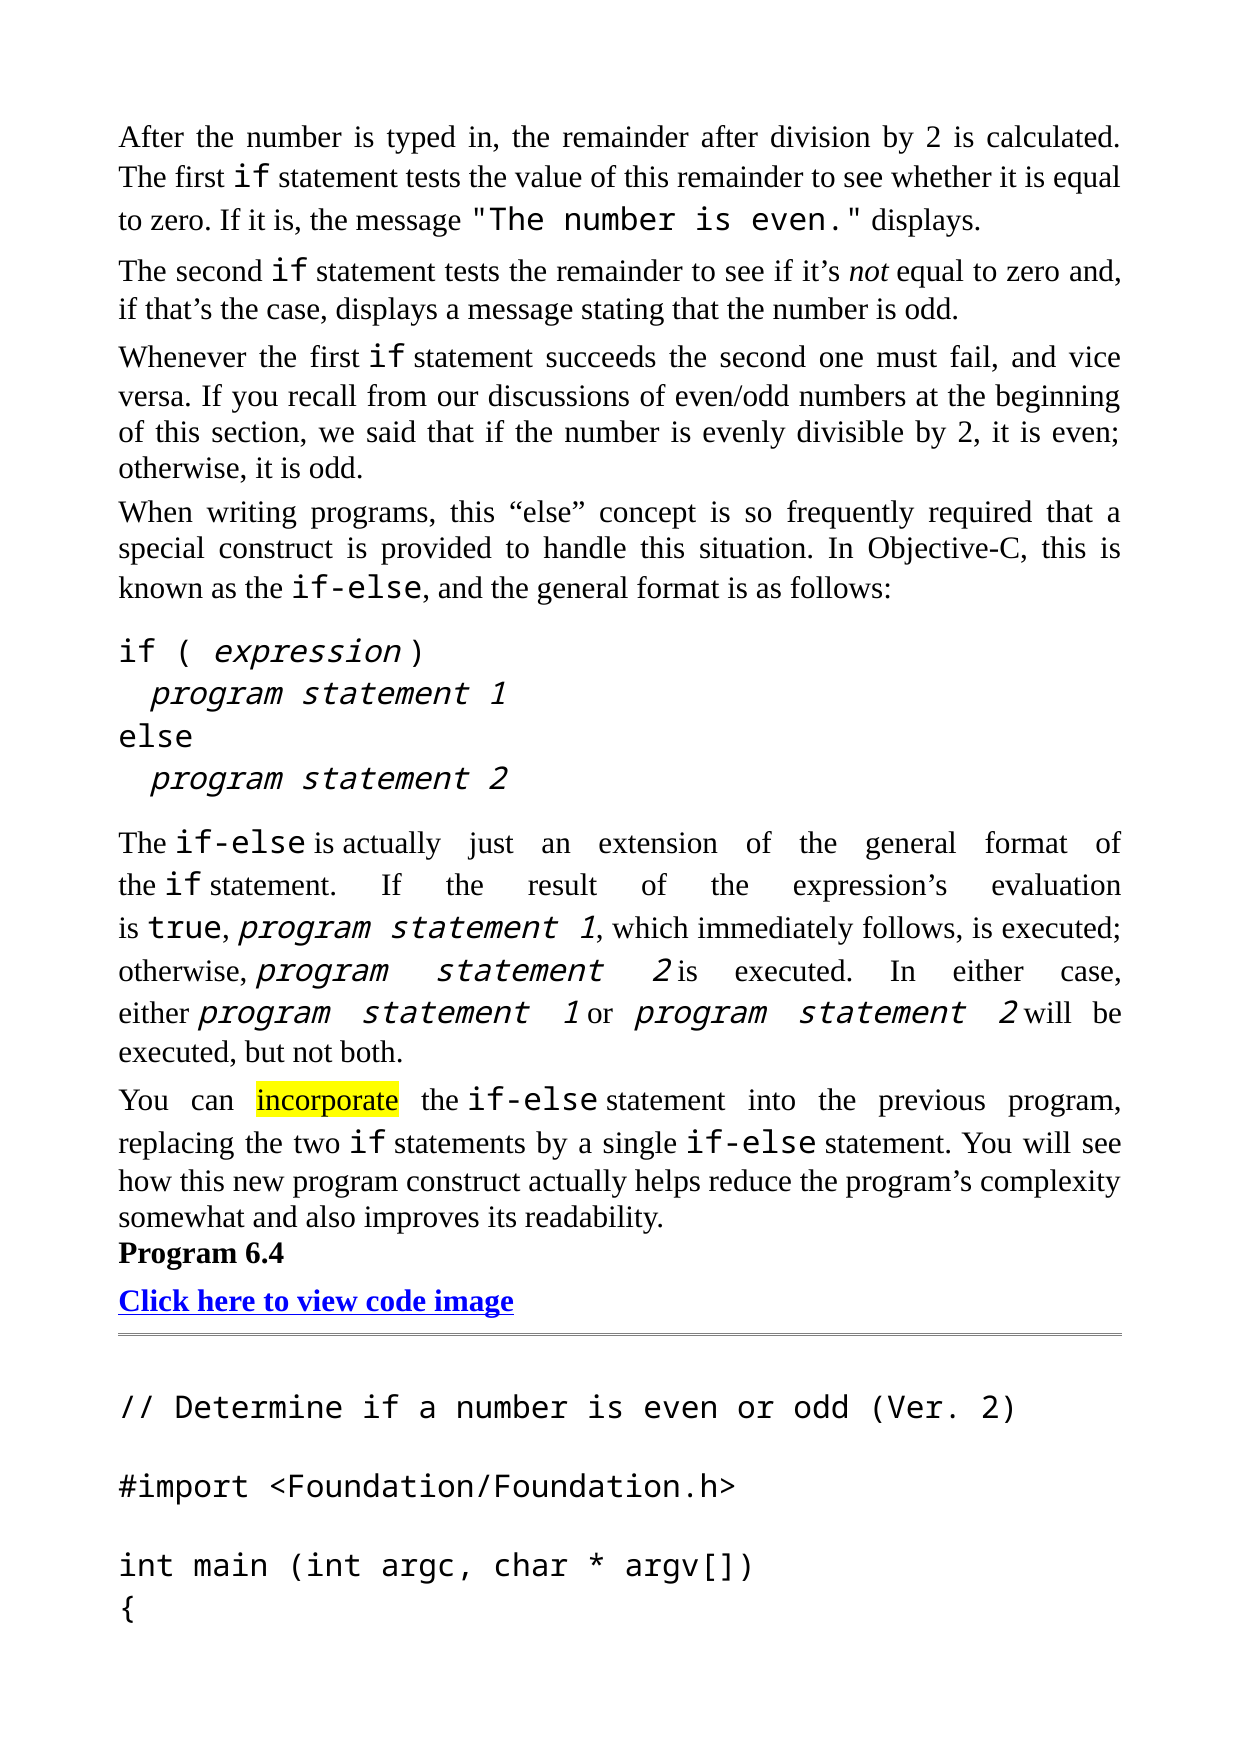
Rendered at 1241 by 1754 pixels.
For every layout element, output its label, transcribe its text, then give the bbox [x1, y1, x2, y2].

text The second if statement tests the remainder to see if it’s not equal to zero and, if that’s the case, displays a message stating that the number is odd. [118, 248, 1122, 326]
text After the number is typed in, the remainder after division by 2 is calculated. The first if statement tests the value of this remainder to see whether it is equal to zero. If it is, the message "The number is even." displays. [118, 118, 1122, 239]
text Click here to view code image [118, 1283, 1122, 1318]
text The if-else is actually just an extension of the general format of the if statement. If the result of the expression’s evaluation is true, program statement 1, which immediately follows, is executed; otherwise, program statement 2 is executed. In either case, either program statement 1 or program statement 2 will be executed, but not both. [118, 820, 1122, 1069]
text // Determine if a number is even or odd (Ver. 2) #import <Foundation/Foundation.h> int main (int argc, char * argv[]) { [118, 1386, 1122, 1628]
text Whenever the first if statement succeeds the second one must fail, and vice versa. If you recall from our discussions of even/odd numbers at the beginning of this section, we said that if the number is evenly divisible by 2, it is even; otherwise, it is odd. [118, 334, 1122, 485]
text if ( expression ) program statement 1 else program statement 2 [118, 628, 1122, 799]
text Program 6.4 [118, 1234, 1122, 1270]
text When writing programs, this “else” concept is so frequently required that a special construct is provided to handle this situation. In Objective-C, this is known as the if-else, and the general format is as follows: [118, 493, 1122, 608]
text You can incorporate the if-else statement into the previous program, replacing the two if statements by a single if-else statement. You will see how this new program construct actually helps reduce the program’s complexity somewhat and also improves its readability. [118, 1077, 1122, 1234]
